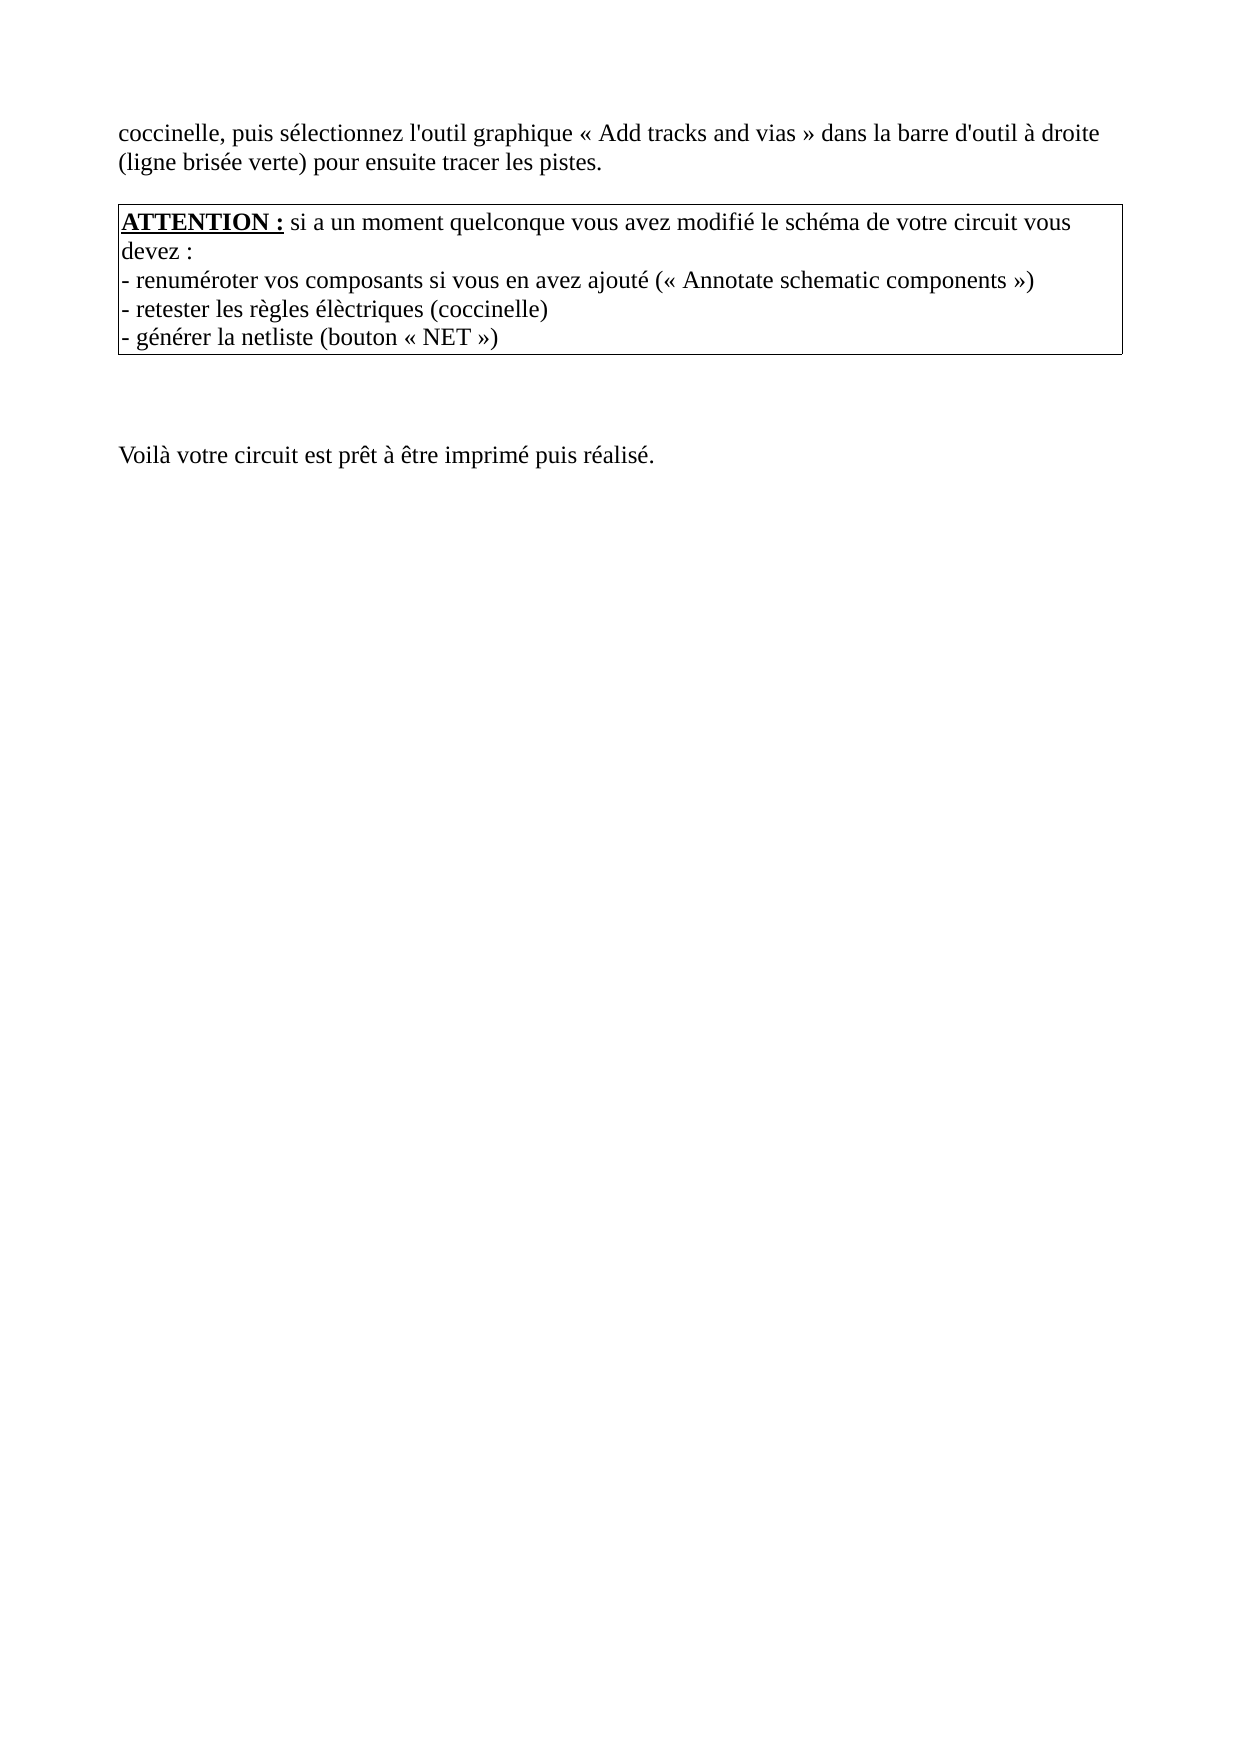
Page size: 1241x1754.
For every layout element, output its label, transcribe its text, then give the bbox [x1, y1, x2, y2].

text Voilà votre circuit est prêt à être imprimé puis réalisé. [118, 440, 1122, 469]
text ATTENTION : si a un moment quelconque vous avez modifié le schéma de votre circuit vous devez : [119, 205, 1122, 262]
text - générer la netliste (bouton « NET ») [119, 319, 1122, 354]
text - renuméroter vos composants si vous en avez ajouté (« Annotate schematic components ») [119, 262, 1122, 291]
text - retester les règles élèctriques (coccinelle) [119, 291, 1122, 319]
text coccinelle, puis sélectionnez l'outil graphique « Add tracks and vias » dans la barre d'outil à droite (ligne brisée verte) pour ensuite tracer les pistes. [118, 118, 1122, 176]
